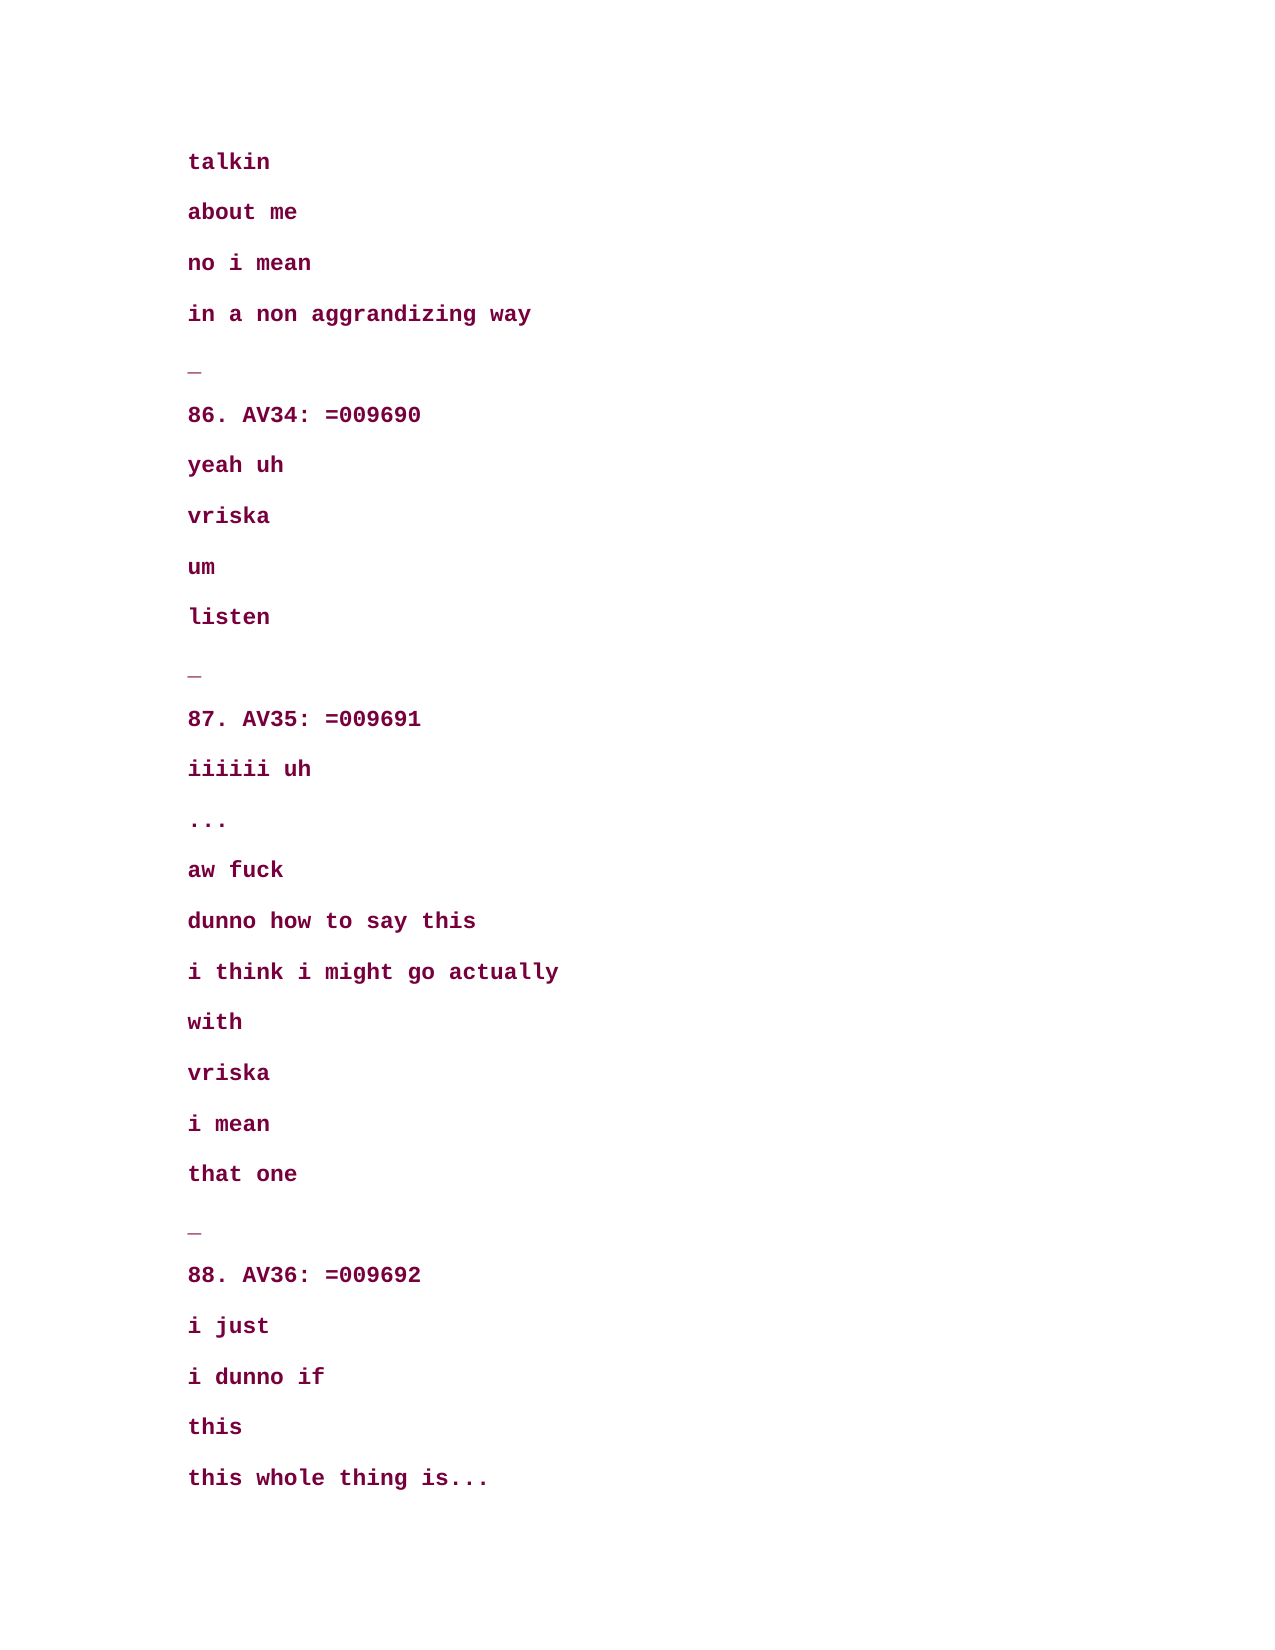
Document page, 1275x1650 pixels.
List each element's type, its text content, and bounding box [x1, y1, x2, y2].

text that one [187, 1162, 1087, 1188]
text yeah uh [187, 454, 1087, 480]
text i dunno if [187, 1365, 1087, 1391]
text i think i might go actually [187, 960, 1087, 986]
text talkin [187, 150, 1087, 176]
text _ [187, 1213, 1087, 1239]
text _ [187, 656, 1087, 682]
text no i mean [187, 251, 1087, 277]
text 88. AV36: =009692 [187, 1264, 1087, 1290]
text iiiiii uh [187, 757, 1087, 783]
text i just [187, 1314, 1087, 1340]
text _ [187, 352, 1087, 378]
text ... [187, 808, 1087, 834]
text in a non aggrandizing way [187, 302, 1087, 328]
text vriska [187, 504, 1087, 530]
text this whole thing is... [187, 1466, 1087, 1492]
text dunno how to say this [187, 909, 1087, 935]
text aw fuck [187, 859, 1087, 885]
text vriska [187, 1061, 1087, 1087]
text um [187, 555, 1087, 581]
text this [187, 1416, 1087, 1442]
text with [187, 1011, 1087, 1037]
text about me [187, 201, 1087, 227]
text 86. AV34: =009690 [187, 403, 1087, 429]
text listen [187, 606, 1087, 632]
text i mean [187, 1112, 1087, 1138]
text 87. AV35: =009691 [187, 707, 1087, 733]
